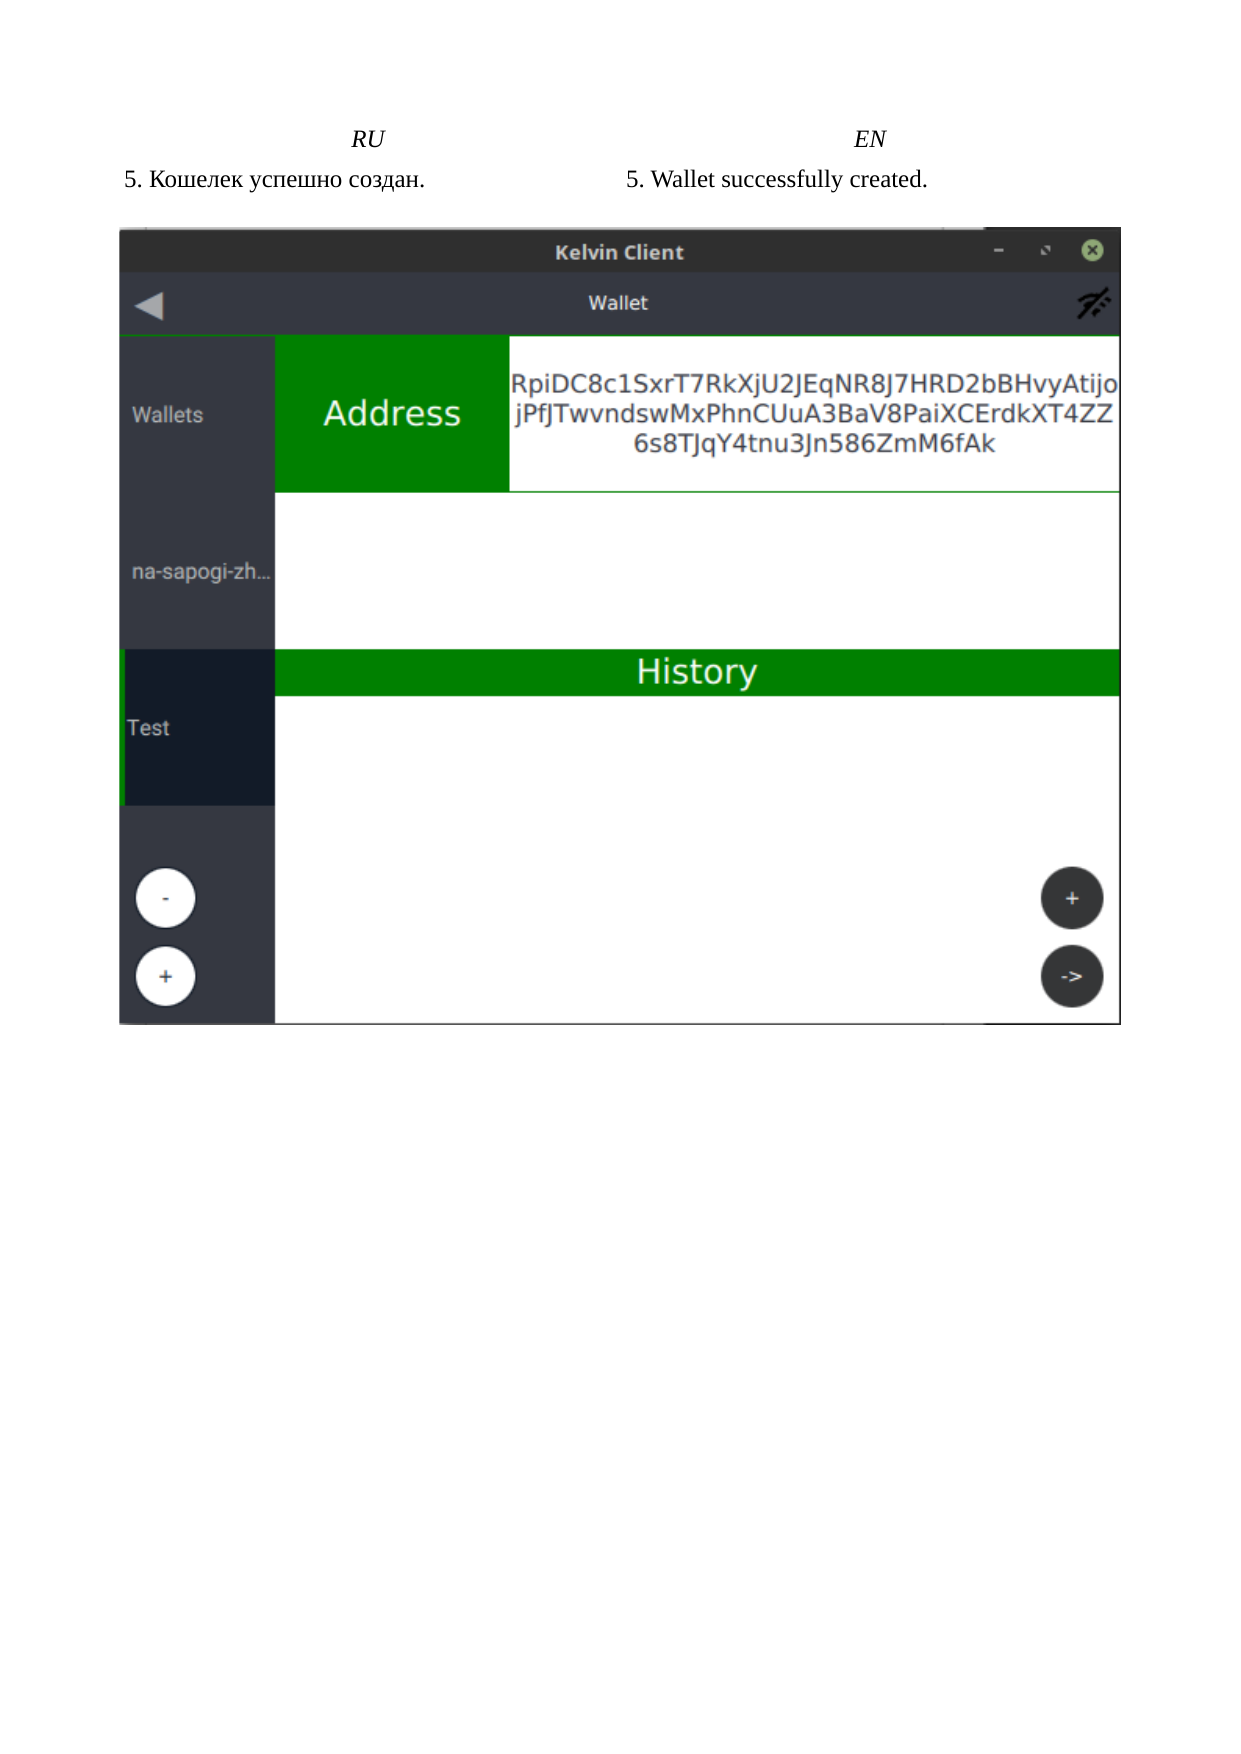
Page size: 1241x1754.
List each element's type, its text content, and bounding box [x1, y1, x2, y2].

table_cell 5. Кошелек успешно создан. [118, 158, 620, 198]
picture [119, 227, 1121, 1025]
table_header RU [118, 118, 620, 158]
table_cell 5. Wallet successfully created. [620, 158, 1122, 198]
table_header EN [620, 118, 1122, 158]
